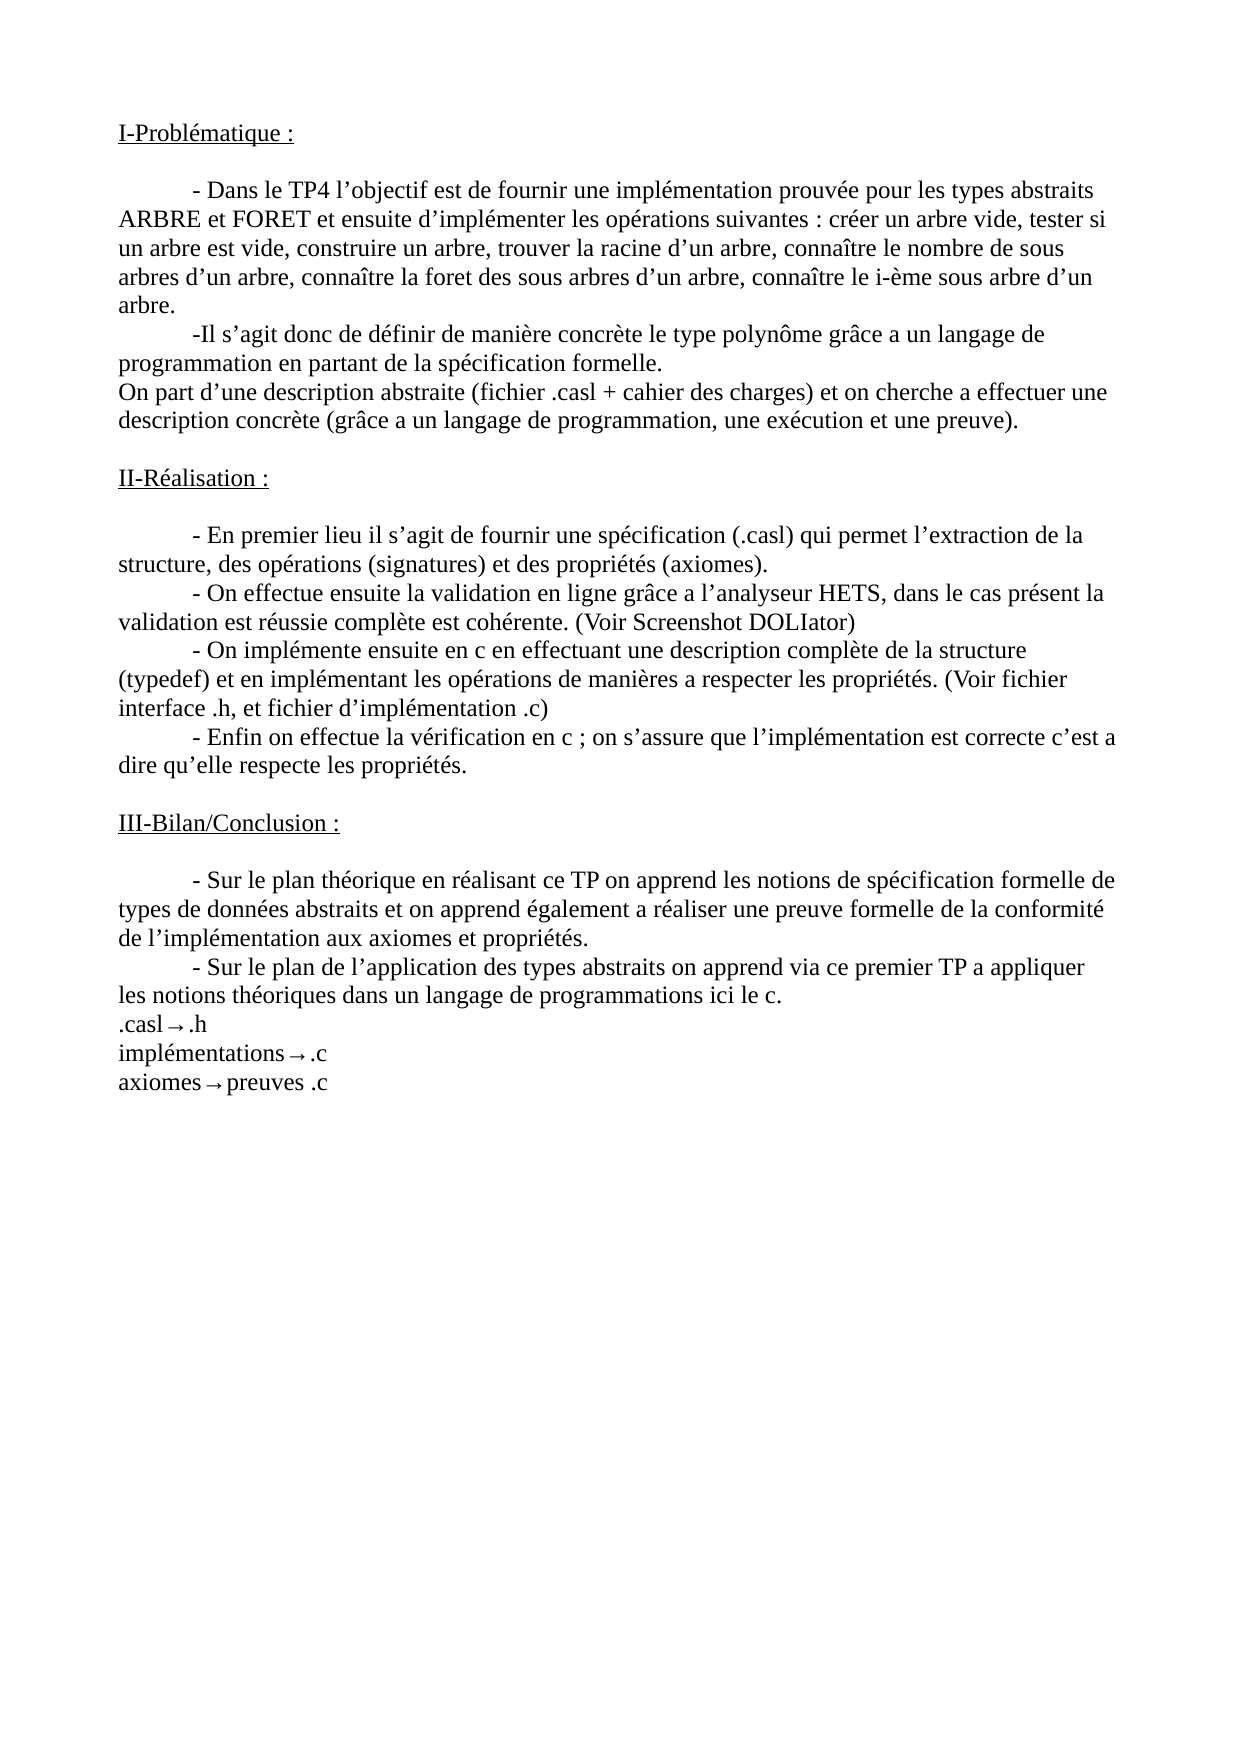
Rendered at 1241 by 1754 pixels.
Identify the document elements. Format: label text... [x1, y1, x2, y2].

text - Enfin on effectue la vérification en c ; on s’assure que l’implémentation est correcte c’est a dire qu’elle respecte les propriétés. [118, 722, 1122, 779]
text - Sur le plan de l’application des types abstraits on apprend via ce premier TP a appliquer [118, 952, 1122, 981]
text les notions théoriques dans un langage de programmations ici le c. [118, 981, 1122, 1009]
text .casl→.h [118, 1009, 1122, 1038]
text - Dans le TP4 l’objectif est de fournir une implémentation prouvée pour les types abstraits ARBRE et FORET et ensuite d’implémenter les opérations suivantes : créer un arbre vide, tester si un arbre est vide, construire un arbre, trouver la racine d’un arbre, connaître le nombre de sous arbres d’un arbre, connaître la foret des sous arbres d’un arbre, connaître le i-ème sous arbre d’un arbre. [118, 176, 1122, 319]
text - On implémente ensuite en c en effectuant une description complète de la structure (typedef) et en implémentant les opérations de manières a respecter les propriétés. (Voir fichier interface .h, et fichier d’implémentation .c) [118, 636, 1122, 722]
text I-Problématique : [118, 118, 1122, 147]
text On part d’une description abstraite (fichier .casl + cahier des charges) et on cherche a effectuer une description concrète (grâce a un langage de programmation, une exécution et une preuve). [118, 377, 1122, 434]
text -Il s’agit donc de définir de manière concrète le type polynôme grâce a un langage de programmation en partant de la spécification formelle. [118, 319, 1122, 377]
text - En premier lieu il s’agit de fournir une spécification (.casl) qui permet l’extraction de la structure, des opérations (signatures) et des propriétés (axiomes). [118, 521, 1122, 578]
text II-Réalisation : [118, 463, 1122, 492]
text - Sur le plan théorique en réalisant ce TP on apprend les notions de spécification formelle de types de données abstraits et on apprend également a réaliser une preuve formelle de la conformité de l’implémentation aux axiomes et propriétés. [118, 866, 1122, 952]
text - On effectue ensuite la validation en ligne grâce a l’analyseur HETS, dans le cas présent la validation est réussie complète est cohérente. (Voir Screenshot DOLIator) [118, 578, 1122, 636]
text III-Bilan/Conclusion : [118, 808, 1122, 837]
text axiomes→preuves .c [118, 1067, 1122, 1096]
text implémentations→.c [118, 1038, 1122, 1067]
